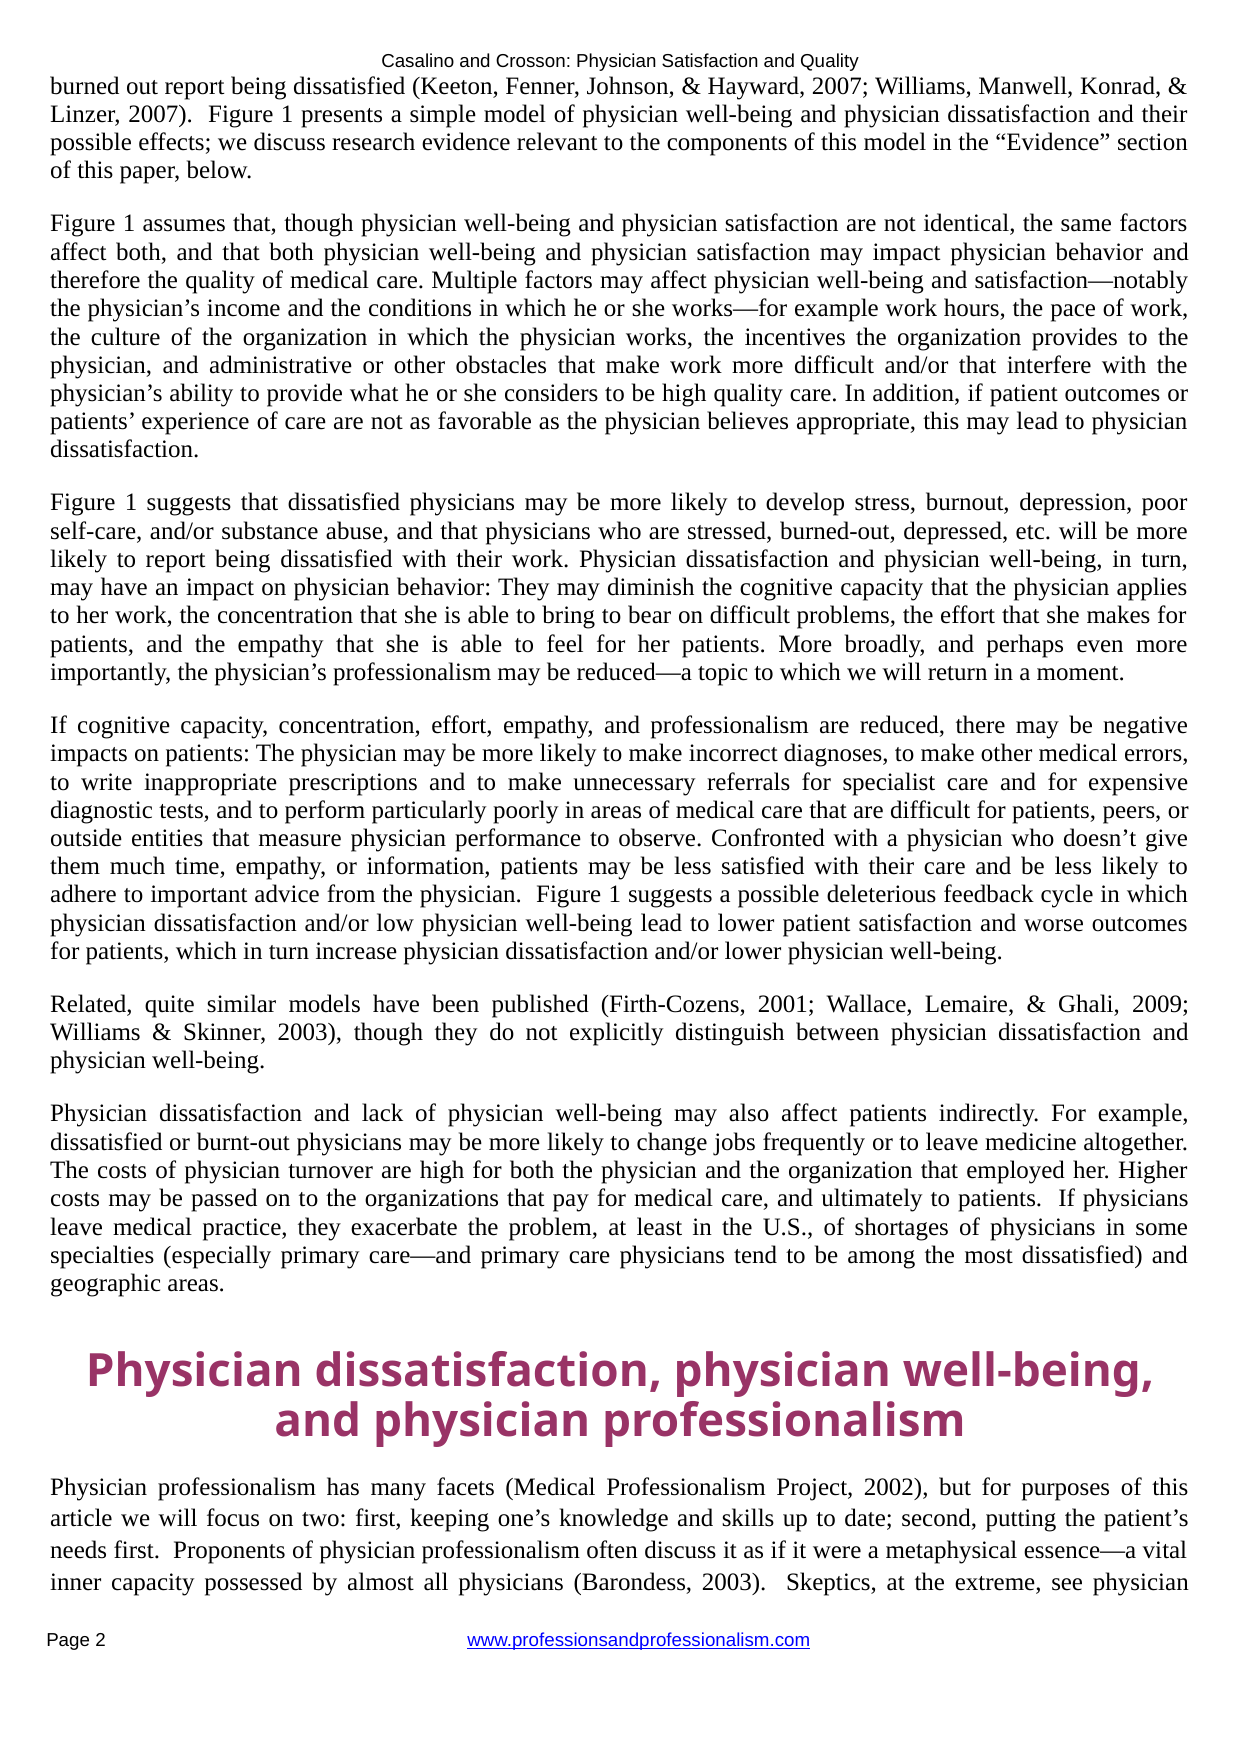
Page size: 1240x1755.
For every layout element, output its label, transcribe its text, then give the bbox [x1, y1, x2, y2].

text Related, quite similar models have been published (Firth-Cozens, 2001; Wallace, Lemaire, & Ghali, 2009; Williams & Skinner, 2003), though they do not explicitly distinguish between physician dissatisfaction and physician well-being. [50, 990, 1189, 1074]
text Physician dissatisfaction and lack of physician well-being may also affect patients indirectly. For example, dissatisfied or burnt-out physicians may be more likely to change jobs frequently or to leave medicine altogether. The costs of physician turnover are high for both the physician and the organization that employed her. Higher costs may be passed on to the organizations that pay for medical care, and ultimately to patients. If physicians leave medical practice, they exacerbate the problem, at least in the U.S., of shortages of physicians in some specialties (especially primary care—and primary care physicians tend to be among the most dissatisfied) and geographic areas. [50, 1099, 1189, 1297]
subtitle Physician dissatisfaction, physician well-being, and physician professionalism [50, 1347, 1189, 1447]
text Figure 1 suggests that dissatisfied physicians may be more likely to develop stress, burnout, depression, poor self-care, and/or substance abuse, and that physicians who are stressed, burned-out, depressed, etc. will be more likely to report being dissatisfied with their work. Physician dissatisfaction and physician well-being, in turn, may have an impact on physician behavior: They may diminish the cognitive capacity that the physician applies to her work, the concentration that she is able to bring to bear on difficult problems, the effort that she makes for patients, and the empathy that she is able to feel for her patients. More broadly, and perhaps even more importantly, the physician’s professionalism may be reduced—a topic to which we will return in a moment. [50, 488, 1189, 686]
text Figure 1 assumes that, though physician well-being and physician satisfaction are not identical, the same factors affect both, and that both physician well-being and physician satisfaction may impact physician behavior and therefore the quality of medical care. Multiple factors may affect physician well-being and satisfaction—notably the physician’s income and the conditions in which he or she works—for example work hours, the pace of work, the culture of the organization in which the physician works, the incentives the organization provides to the physician, and administrative or other obstacles that make work more difficult and/or that interfere with the physician’s ability to provide what he or she considers to be high quality care. In addition, if patient outcomes or patients’ experience of care are not as favorable as the physician believes appropriate, this may lead to physician dissatisfaction. [50, 209, 1189, 463]
text If cognitive capacity, concentration, effort, empathy, and professionalism are reduced, there may be negative impacts on patients: The physician may be more likely to make incorrect diagnoses, to make other medical errors, to write inappropriate prescriptions and to make unnecessary referrals for specialist care and for expensive diagnostic tests, and to perform particularly poorly in areas of medical care that are difficult for patients, peers, or outside entities that measure physician performance to observe. Confronted with a physician who doesn’t give them much time, empathy, or information, patients may be less satisfied with their care and be less likely to adhere to important advice from the physician. Figure 1 suggests a possible deleterious feedback cycle in which physician dissatisfaction and/or low physician well-being lead to lower patient satisfaction and worse outcomes for patients, which in turn increase physician dissatisfaction and/or lower physician well-being. [50, 711, 1189, 965]
text burned out report being dissatisfied (Keeton, Fenner, Johnson, & Hayward, 2007; Williams, Manwell, Konrad, & Linzer, 2007). Figure 1 presents a simple model of physician well-being and physician dissatisfaction and their possible effects; we discuss research evidence relevant to the components of this model in the “Evidence” section of this paper, below. [50, 72, 1189, 184]
text Physician professionalism has many facets (Medical Professionalism Project, 2002), but for purposes of this article we will focus on two: first, keeping one’s knowledge and skills up to date; second, putting the patient’s needs first. Proponents of physician professionalism often discuss it as if it were a metaphysical essence—a vital inner capacity possessed by almost all physicians (Barondess, 2003). Skeptics, at the extreme, see physician [50, 1472, 1189, 1595]
